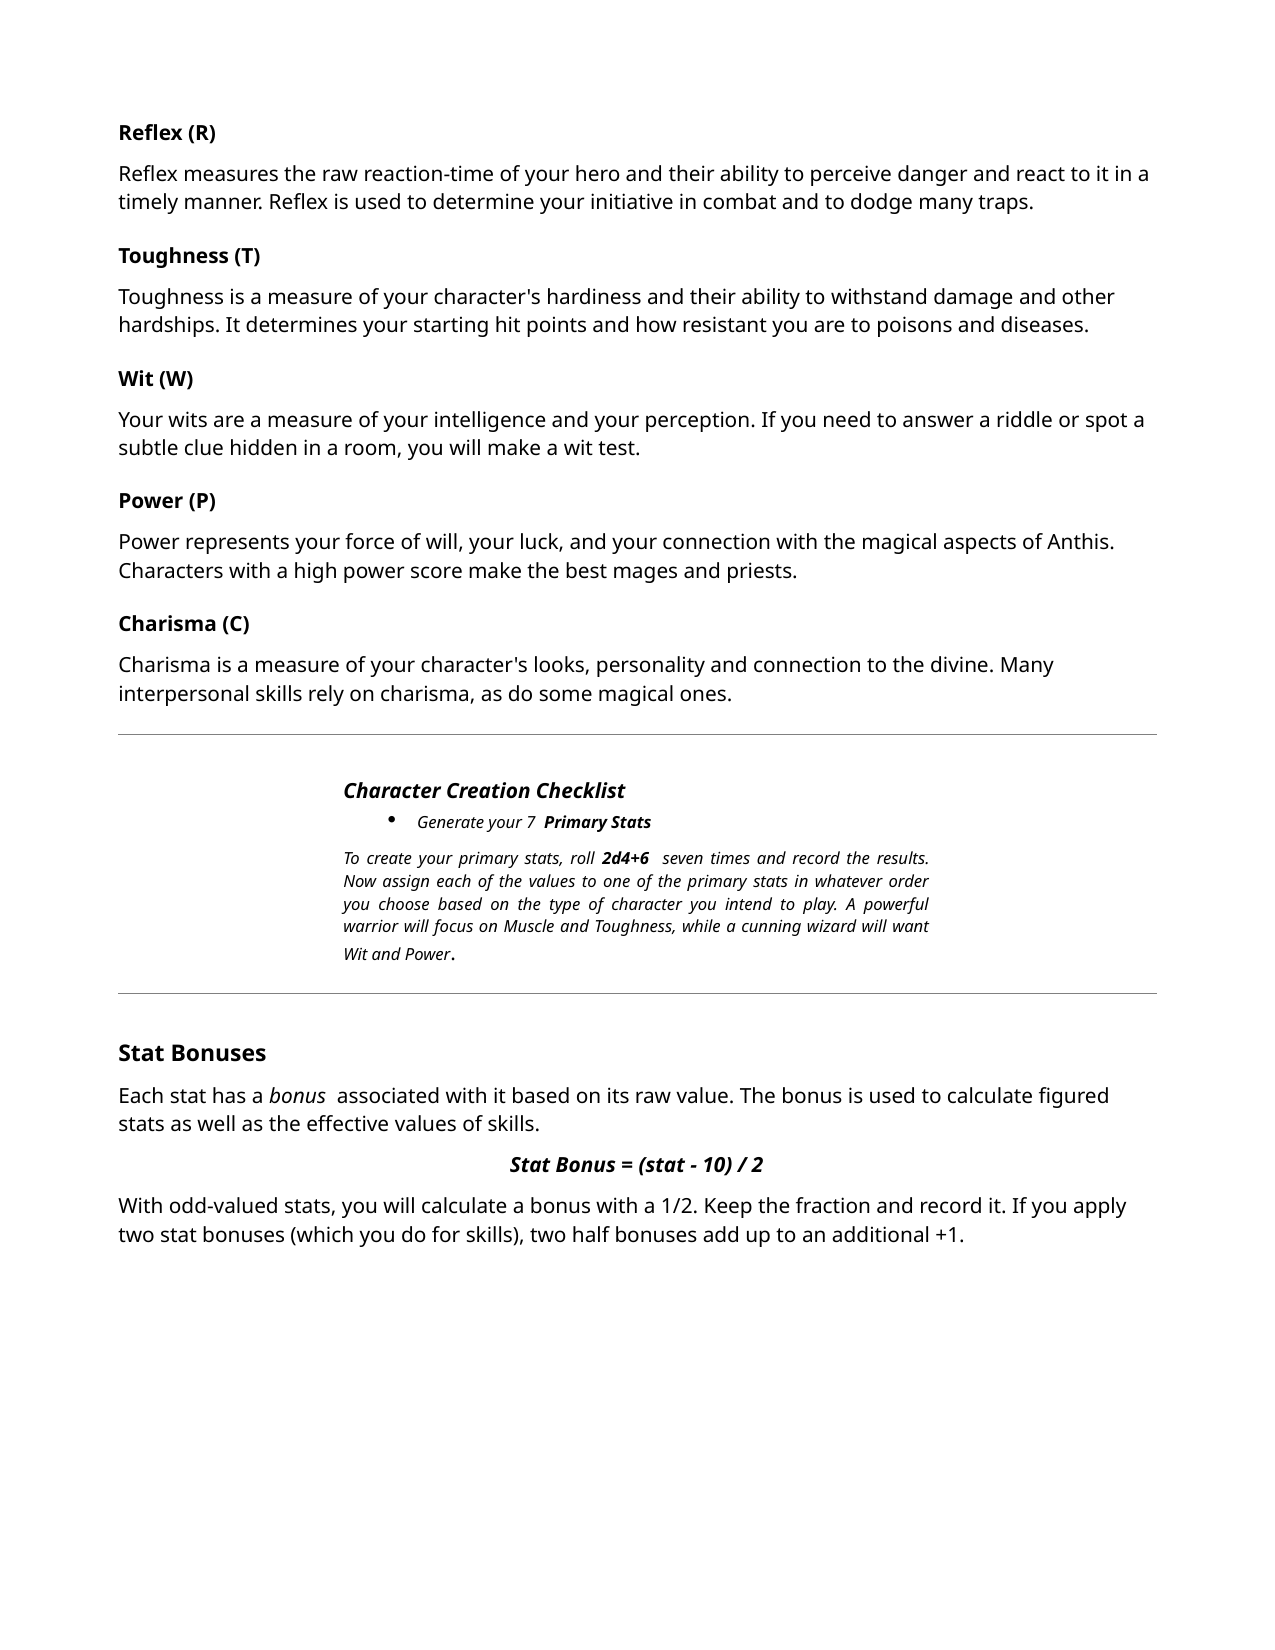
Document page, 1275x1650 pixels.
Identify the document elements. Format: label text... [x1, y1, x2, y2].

list Generate your 7 Primary Stats [387, 811, 932, 834]
text Reflex measures the raw reaction-time of your hero and their ability to perceive danger and react to it in a timely manner. Reflex is used to determine your initiative in combat and to dodge many traps. [118, 159, 1157, 216]
text Stat Bonus = (stat - 10) / 2 [118, 1150, 1157, 1179]
text Each stat has a bonus associated with it based on its raw value. The bonus is used to calculate figured stats as well as the effective values of skills. [118, 1081, 1157, 1138]
text With odd-valued stats, you will calculate a bonus with a 1/2. Keep the fraction and record it. If you apply two stat bonuses (which you do for skills), two half bonuses add up to an additional +1. [118, 1191, 1157, 1248]
text Toughness is a measure of your character's hardiness and their ability to withstand damage and other hardships. It determines your starting hit points and how resistant you are to poisons and diseases. [118, 282, 1157, 339]
text Charisma is a measure of your character's looks, personality and connection to the divine. Many interpersonal skills rely on charisma, as do some magical ones. [118, 650, 1157, 707]
subtitle Stat Bonuses [118, 1037, 1157, 1068]
subtitle Character Creation Checklist [343, 776, 932, 805]
subtitle Power (P) [118, 487, 1157, 515]
text To create your primary stats, roll 2d4+6 seven times and record the results. Now assign each of the values to one of the primary stats in whatever order you choose based on the type of character you intend to play. A powerful warrior will focus on Muscle and Toughness, while a cunning wizard will want Wit and Power. [343, 847, 932, 966]
subtitle Reflex (R) [118, 118, 1157, 147]
subtitle Charisma (C) [118, 609, 1157, 638]
subtitle Toughness (T) [118, 241, 1157, 269]
text Power represents your force of will, your luck, and your connection with the magical aspects of Anthis. Characters with a high power score make the best mages and priests. [118, 527, 1157, 584]
subtitle Wit (W) [118, 364, 1157, 392]
text Your wits are a measure of your intelligence and your perception. If you need to answer a riddle or spot a subtle clue hidden in a room, you will make a wit test. [118, 405, 1157, 462]
